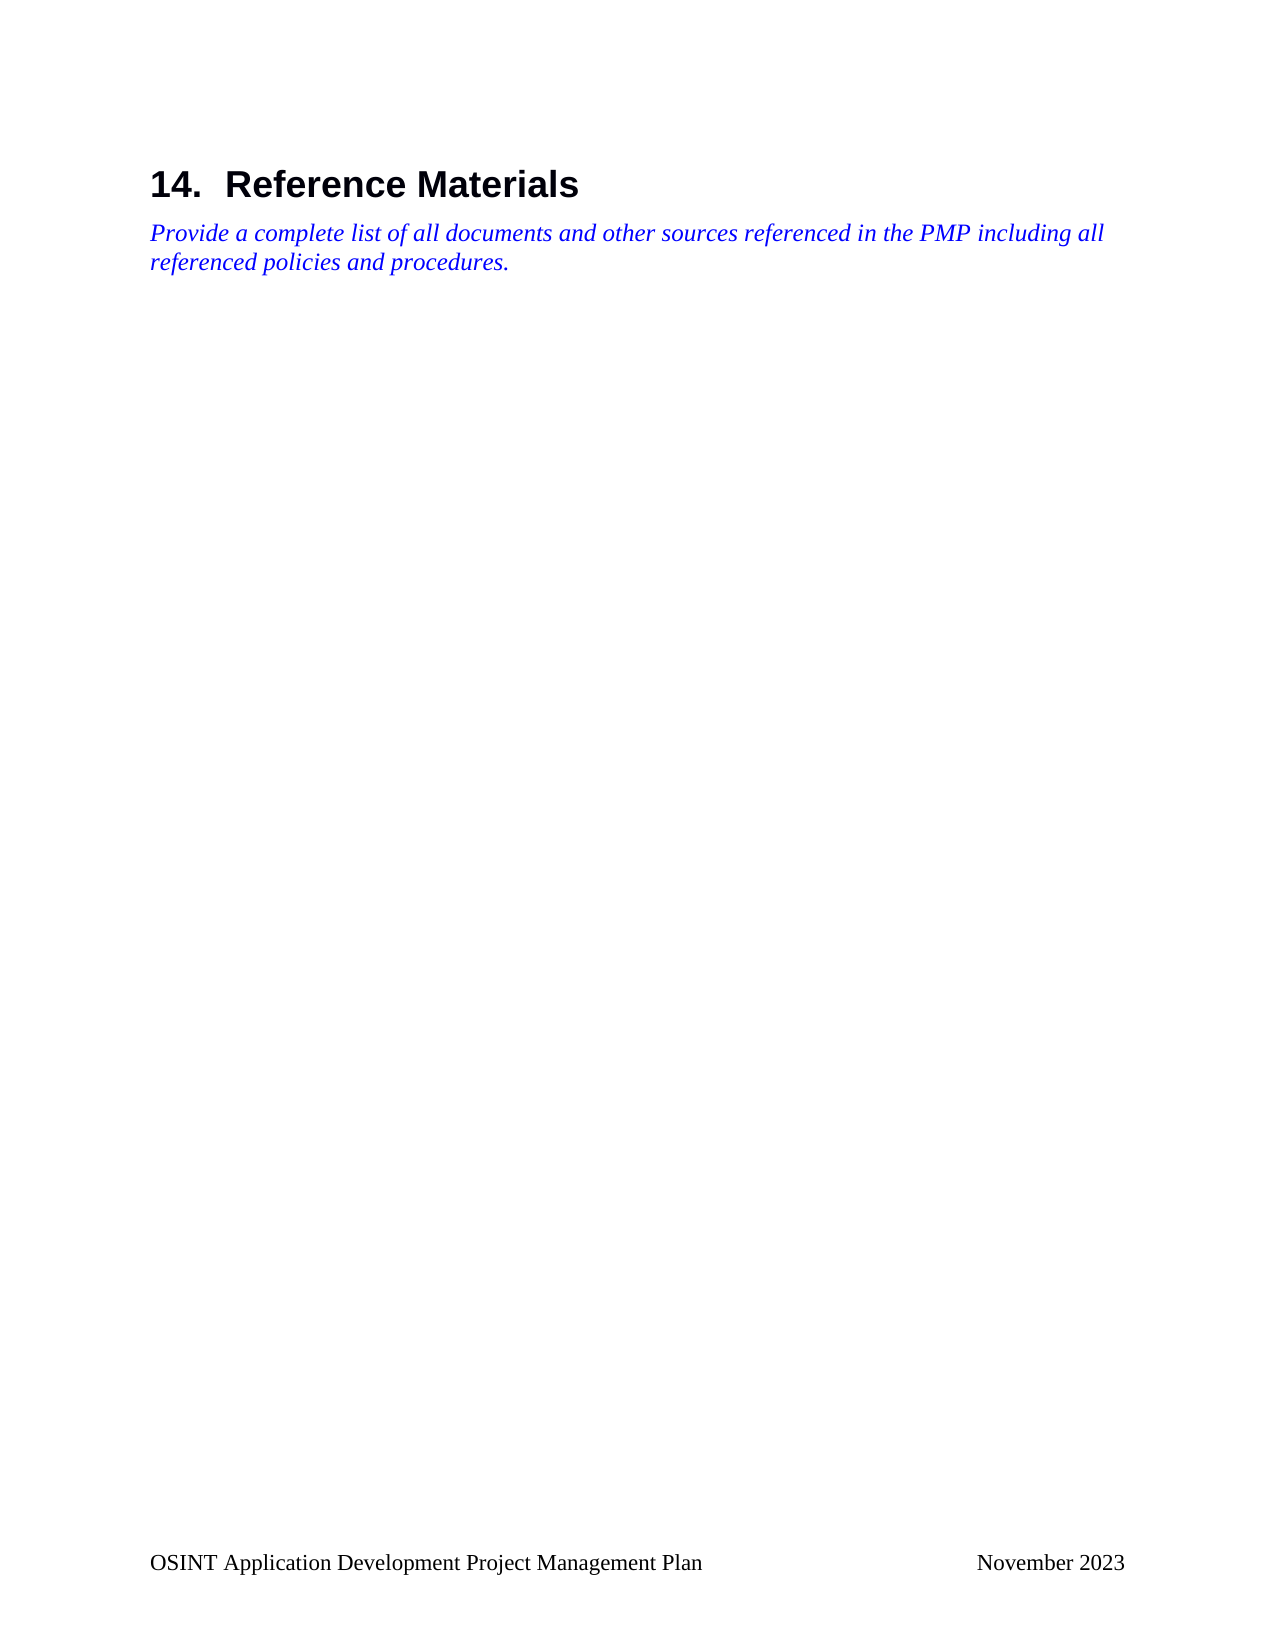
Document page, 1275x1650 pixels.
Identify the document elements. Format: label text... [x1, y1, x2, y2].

text Provide a complete list of all documents and other sources referenced in the PMP including all referenced policies and procedures. [150, 218, 1125, 276]
subtitle Reference Materials [150, 162, 1125, 206]
